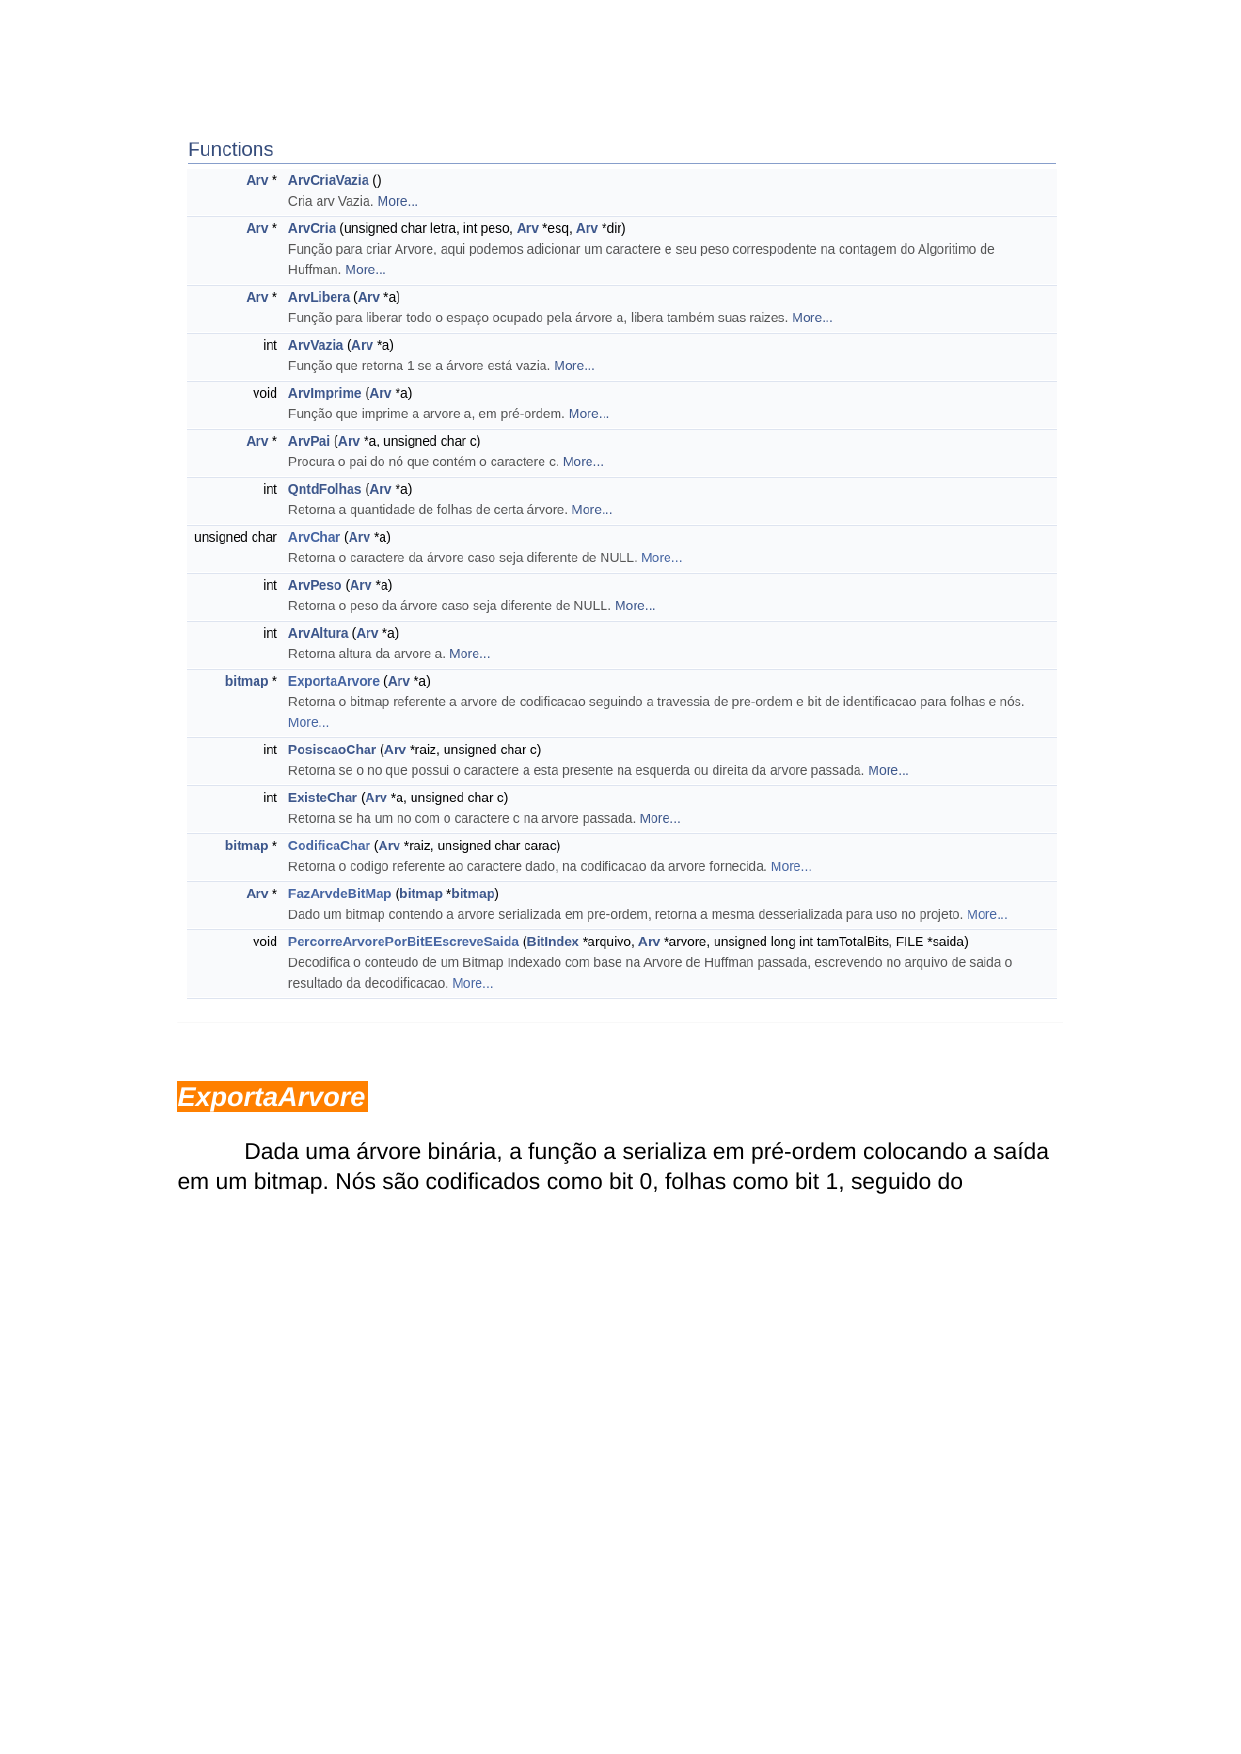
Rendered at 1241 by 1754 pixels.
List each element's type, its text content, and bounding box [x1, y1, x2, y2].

picture [177, 127, 1063, 1023]
text ExportaArvore [368, 1081, 1063, 1112]
text Dada uma árvore binária, a função a serializa em pré-ordem colocando a saída em um bitmap. Nós são codificados como bit 0, folhas como bit 1, seguido do [177, 1138, 1063, 1194]
